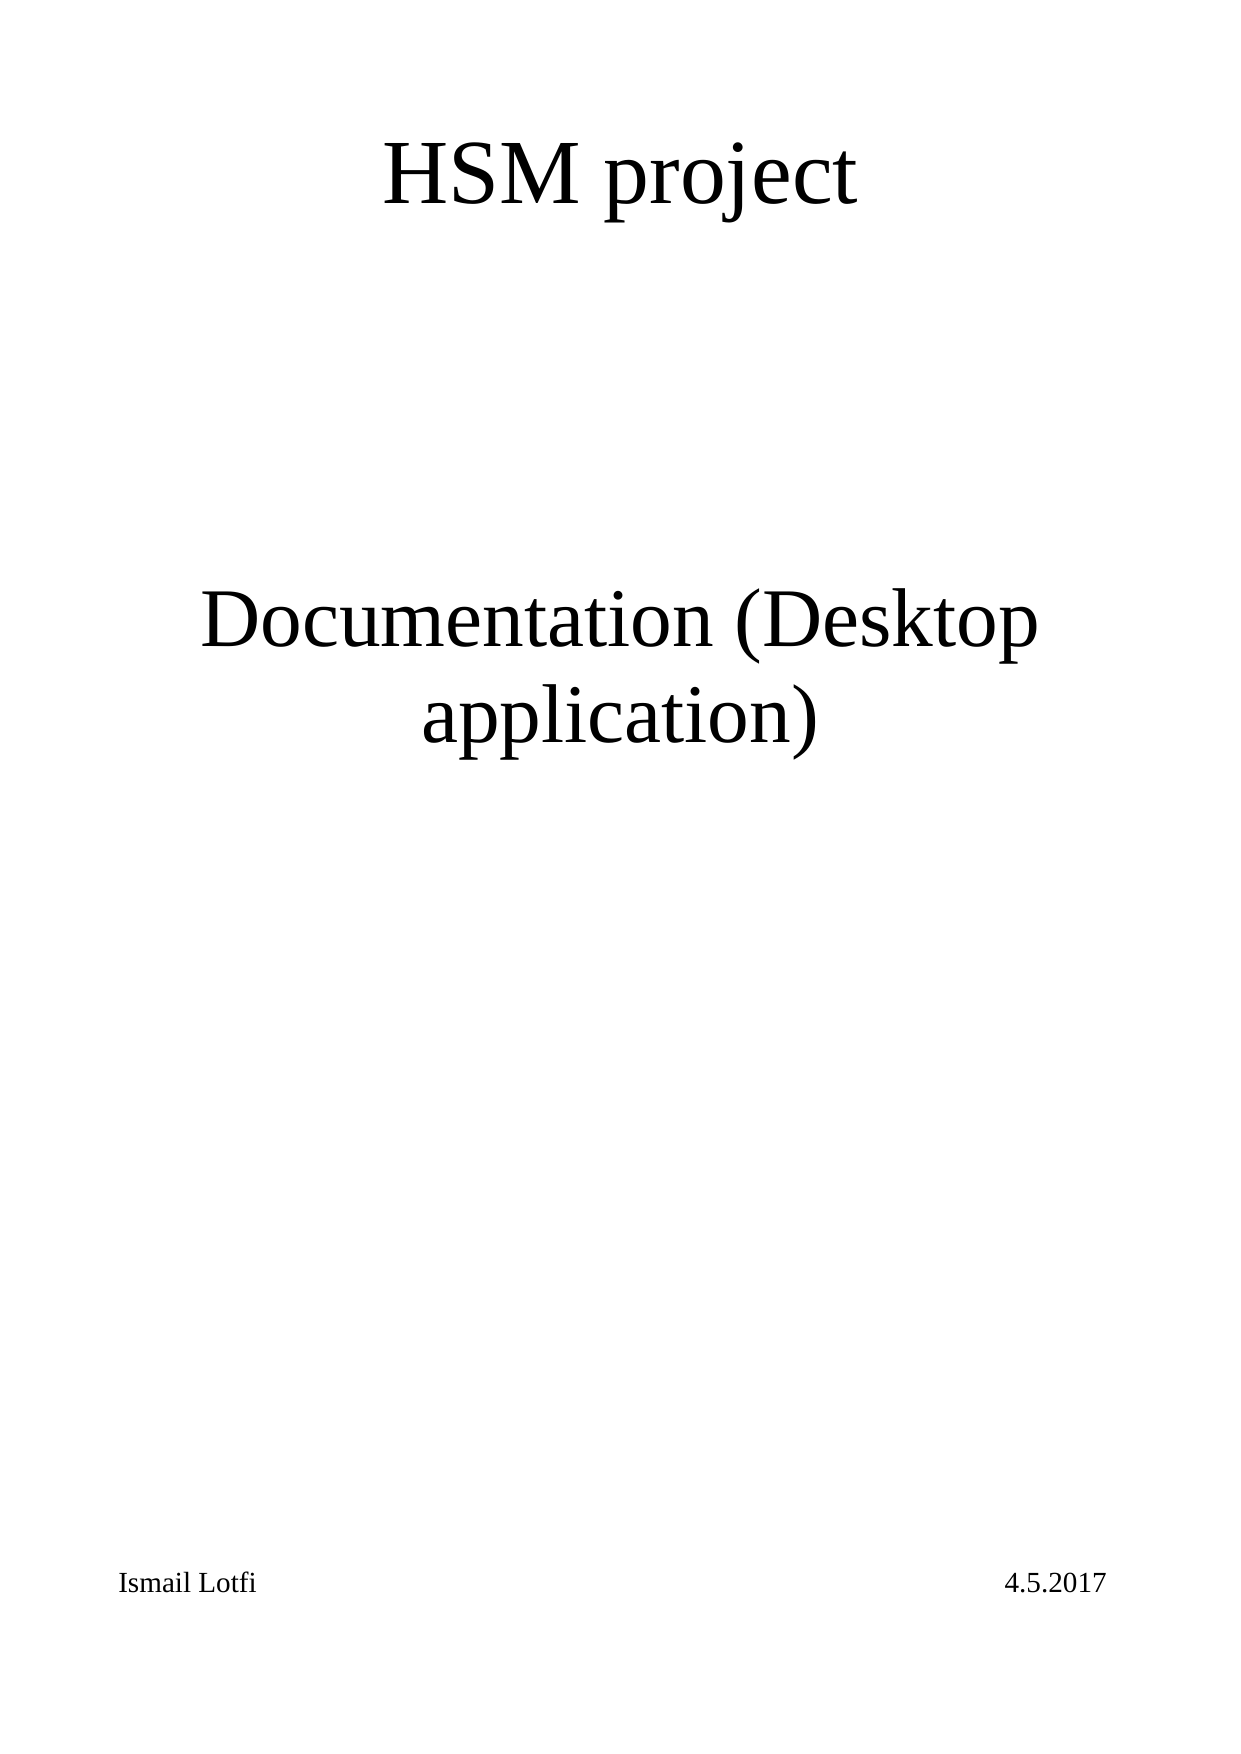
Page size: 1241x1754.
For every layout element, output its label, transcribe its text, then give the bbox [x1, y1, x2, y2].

text Ismail Lotfi 4.5.2017 [118, 1565, 1122, 1599]
text HSM project [118, 118, 1122, 223]
text Documentation (Desktop application) [118, 568, 1122, 760]
